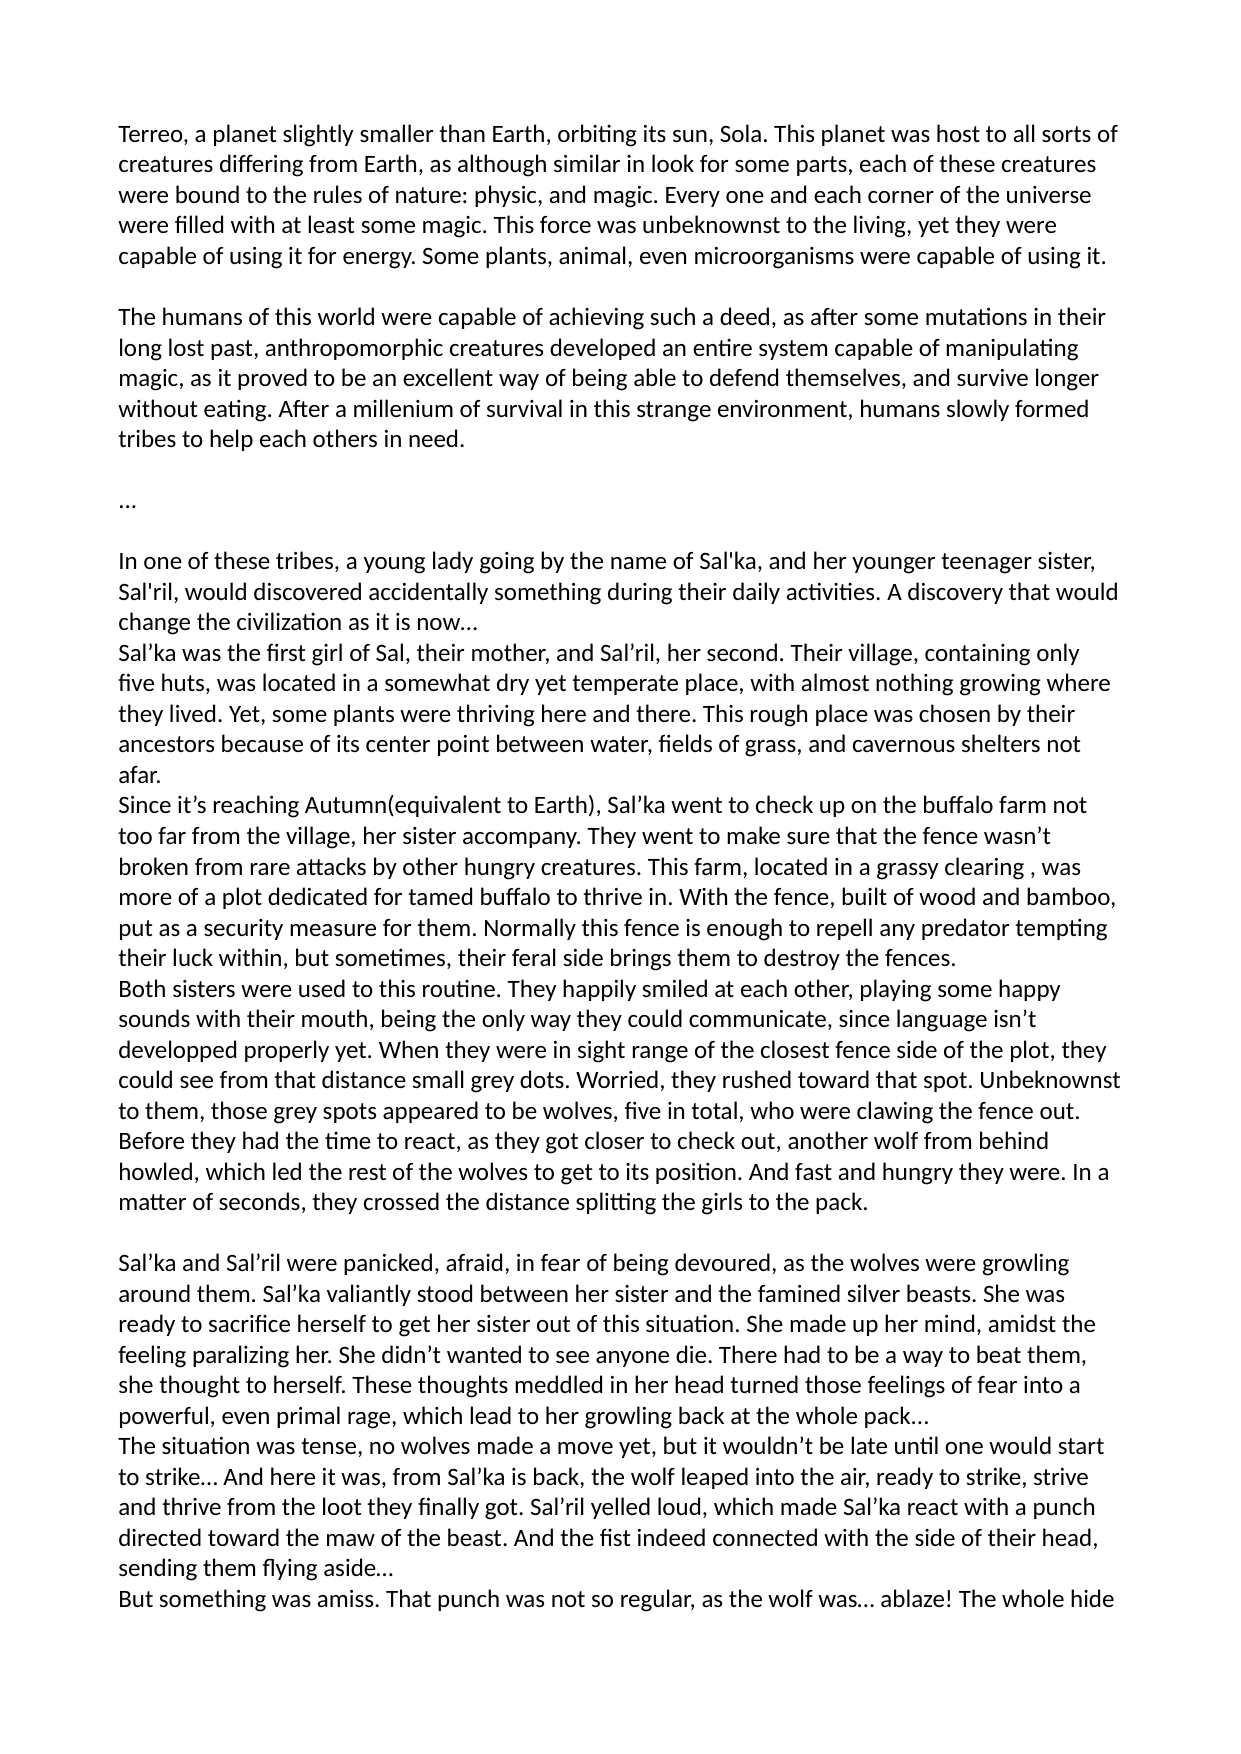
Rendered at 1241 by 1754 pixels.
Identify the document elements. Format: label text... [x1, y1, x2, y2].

text The humans of this world were capable of achieving such a deed, as after some mutations in their long lost past, anthropomorphic creatures developed an entire system capable of manipulating magic, as it proved to be an excellent way of being able to defend themselves, and survive longer without eating. After a millenium of survival in this strange environment, humans slowly formed tribes to help each others in need. [118, 301, 1122, 454]
text In one of these tribes, a young lady going by the name of Sal'ka, and her younger teenager sister, Sal'ril, would discovered accidentally something during their daily activities. A discovery that would change the civilization as it is now… Sal’ka was the first girl of Sal, their mother, and Sal’ril, her second. Their village, containing only five huts, was located in a somewhat dry yet temperate place, with almost nothing growing where they lived. Yet, some plants were thriving here and there. This rough place was chosen by their ancestors because of its center point between water, fields of grass, and cavernous shelters not afar. [118, 545, 1122, 789]
text Since it’s reaching Autumn(equivalent to Earth), Sal’ka went to check up on the buffalo farm not too far from the village, her sister accompany. They went to make sure that the fence wasn’t broken from rare attacks by other hungry creatures. This farm, located in a grassy clearing , was more of a plot dedicated for tamed buffalo to thrive in. With the fence, built of wood and bamboo, put as a security measure for them. Normally this fence is enough to repell any predator tempting their luck within, but sometimes, their feral side brings them to destroy the fences. Both sisters were used to this routine. They happily smiled at each other, playing some happy sounds with their mouth, being the only way they could communicate, since language isn’t developped properly yet. When they were in sight range of the closest fence side of the plot, they could see from that distance small grey dots. Worried, they rushed toward that spot. Unbeknownst to them, those grey spots appeared to be wolves, five in total, who were clawing the fence out. Before they had the time to react, as they got closer to check out, another wolf from behind howled, which led the rest of the wolves to get to its position. And fast and hungry they were. In a matter of seconds, they crossed the distance splitting the girls to the pack. Sal’ka and Sal’ril were panicked, afraid, in fear of being devoured, as the wolves were growling around them. Sal’ka valiantly stood between her sister and the famined silver beasts. She was ready to sacrifice herself to get her sister out of this situation. She made up her mind, amidst the feeling paralizing her. She didn’t wanted to see anyone die. There had to be a way to beat them, she thought to herself. These thoughts meddled in her head turned those feelings of fear into a powerful, even primal rage, which lead to her growling back at the whole pack... The situation was tense, no wolves made a move yet, but it wouldn’t be late until one would start to strike… And here it was, from Sal’ka is back, the wolf leaped into the air, ready to strike, strive and thrive from the loot they finally got. Sal’ril yelled loud, which made Sal’ka react with a punch directed toward the maw of the beast. And the fist indeed connected with the side of their head, sending them flying aside… But something was amiss. That punch was not so regular, as the wolf was… ablaze! The whole hide [118, 789, 1122, 1614]
text ... [118, 484, 1122, 515]
text Terreo, a planet slightly smaller than Earth, orbiting its sun, Sola. This planet was host to all sorts of creatures differing from Earth, as although similar in look for some parts, each of these creatures were bound to the rules of nature: physic, and magic. Every one and each corner of the universe were filled with at least some magic. This force was unbeknownst to the living, yet they were capable of using it for energy. Some plants, animal, even microorganisms were capable of using it. [118, 118, 1122, 271]
